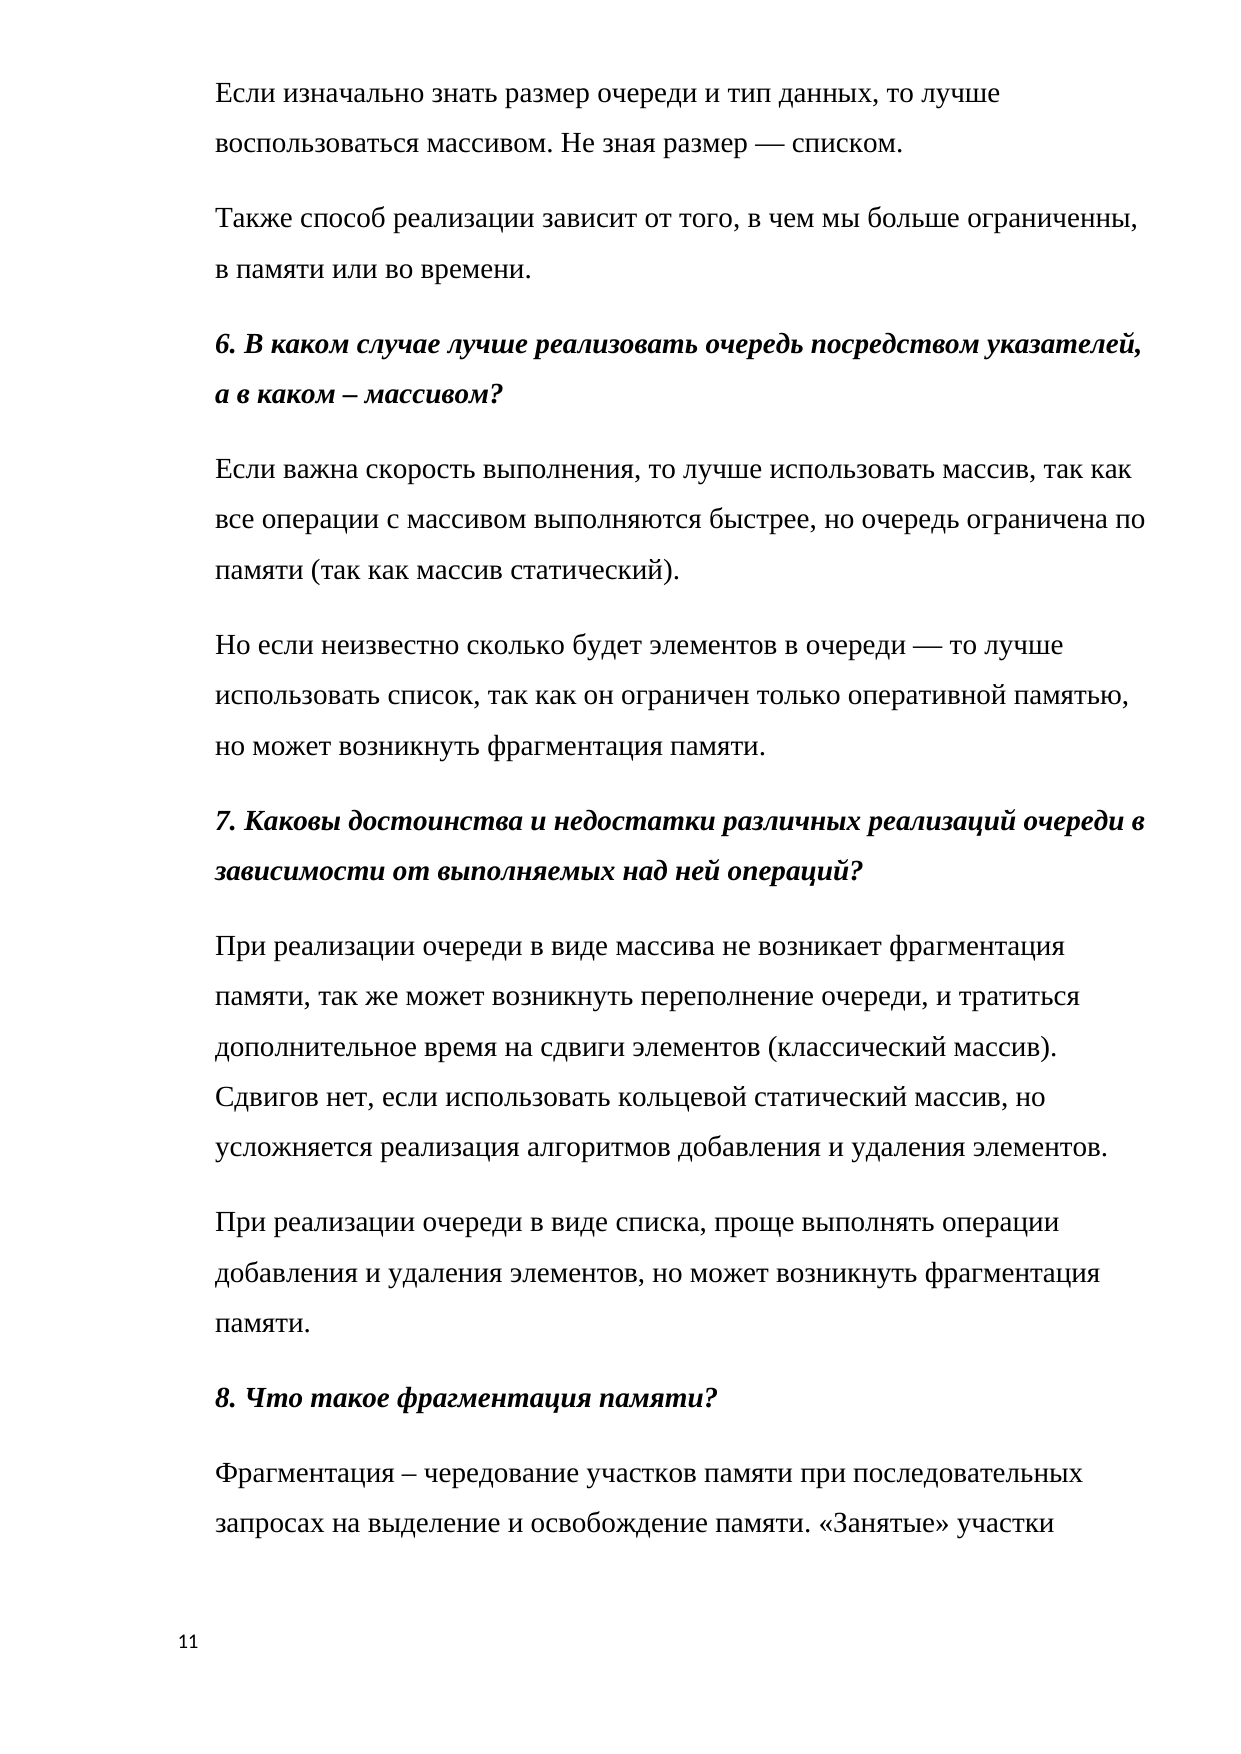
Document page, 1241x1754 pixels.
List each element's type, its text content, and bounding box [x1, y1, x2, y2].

text Фрагментация – чередование участков памяти при последовательных запросах на выделение и освобождение памяти. «Занятые» участки [215, 1455, 1152, 1539]
text Если изначально знать размер очереди и тип данных, то лучше воспользоваться массивом. Не зная размер — списком. [215, 75, 1152, 159]
text Если важна скорость выполнения, то лучше использовать массив, так как все операции с массивом выполняются быстрее, но очередь ограничена по памяти (так как массив статический). [215, 451, 1152, 585]
text Также способ реализации зависит от того, в чем мы больше ограниченны, в памяти или во времени. [215, 200, 1152, 284]
text 6. В каком случае лучше реализовать очередь посредством указателей, а в каком – массивом? [215, 326, 1152, 410]
text При реализации очереди в виде списка, проще выполнять операции добавления и удаления элементов, но может возникнуть фрагментация памяти. [215, 1204, 1152, 1339]
text 7. Каковы достоинства и недостатки различных реализаций очереди в зависимости от выполняемых над ней операций? [215, 803, 1152, 887]
text При реализации очереди в виде массива не возникает фрагментация памяти, так же может возникнуть переполнение очереди, и тратиться дополнительное время на сдвиги элементов (классический массив). Сдвигов нет, если использовать кольцевой статический массив, но усложняется реализация алгоритмов добавления и удаления элементов. [215, 928, 1152, 1163]
text 8. Что такое фрагментация памяти? [215, 1380, 1152, 1414]
text Но если неизвестно сколько будет элементов в очереди — то лучше использовать список, так как он ограничен только оперативной памятью, но может возникнуть фрагментация памяти. [215, 627, 1152, 761]
